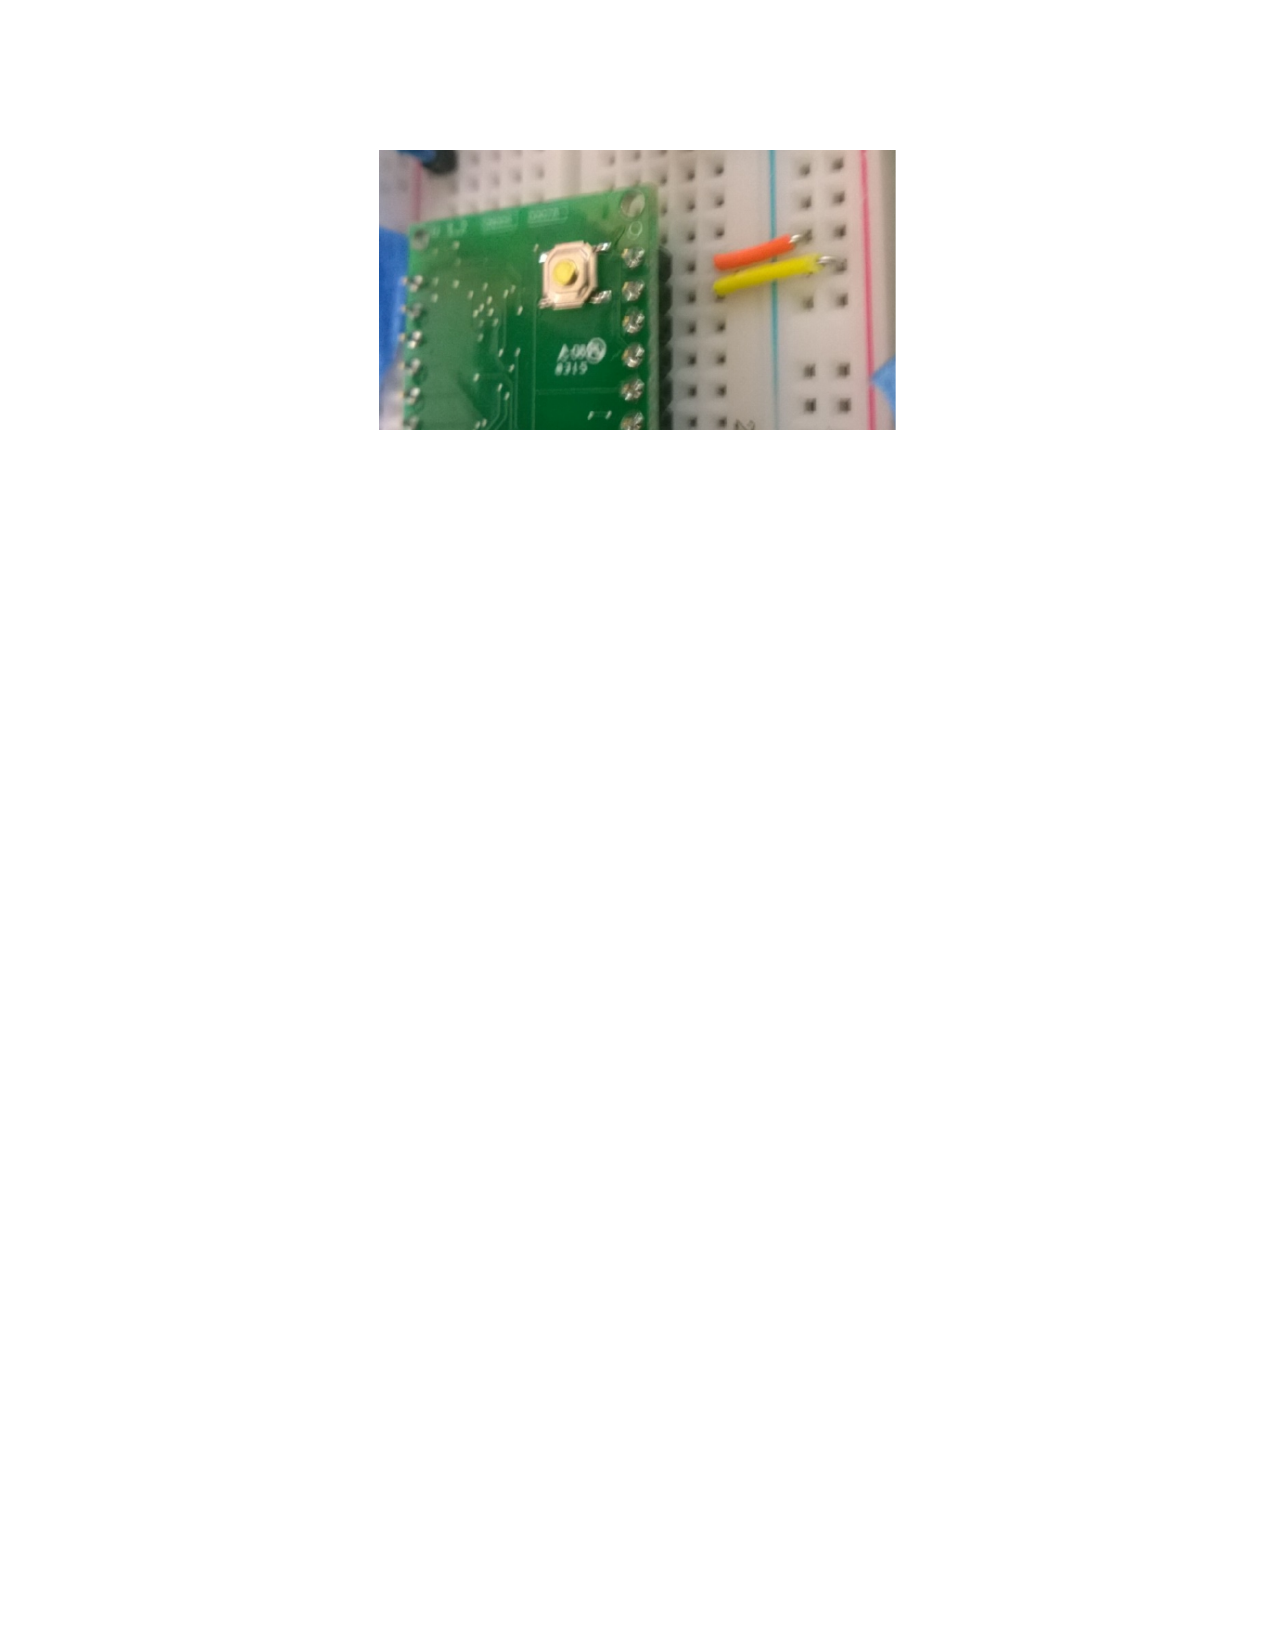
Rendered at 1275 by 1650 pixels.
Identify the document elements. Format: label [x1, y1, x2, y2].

picture [379, 150, 896, 430]
